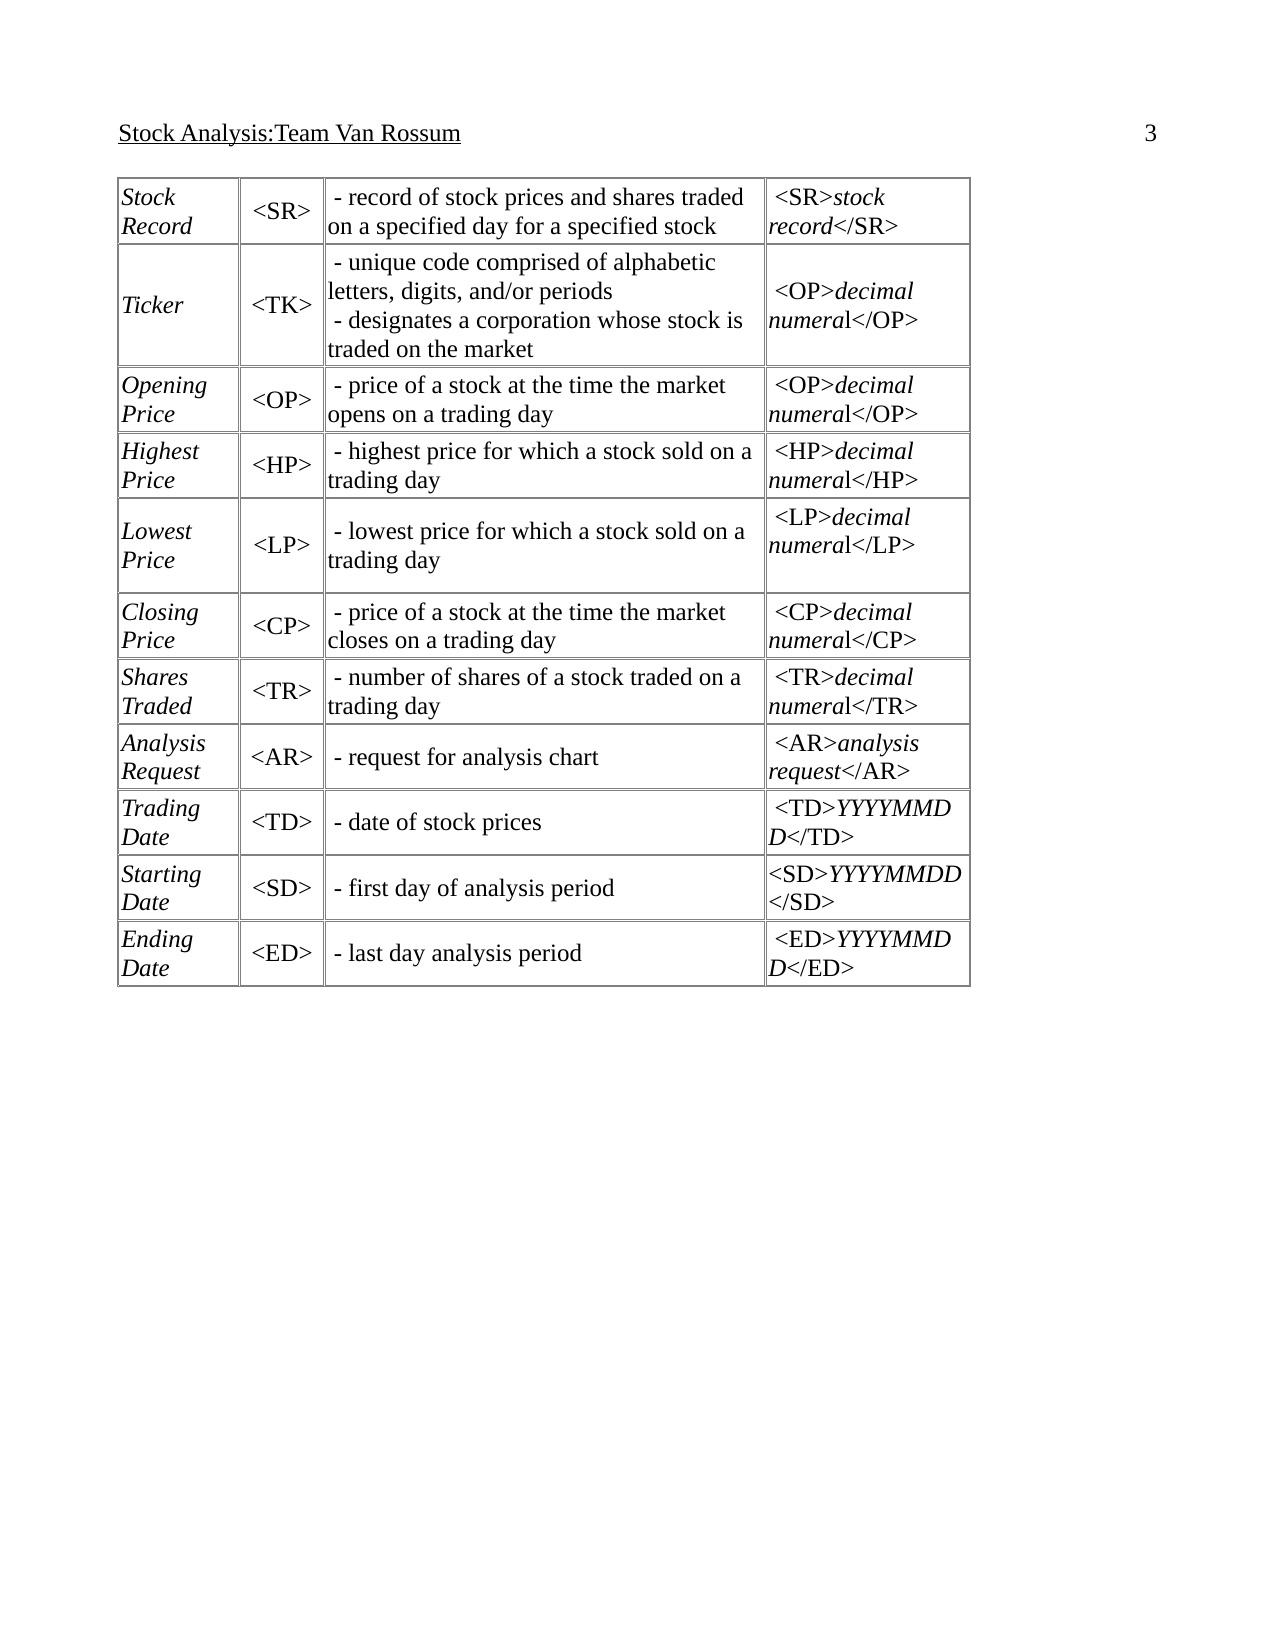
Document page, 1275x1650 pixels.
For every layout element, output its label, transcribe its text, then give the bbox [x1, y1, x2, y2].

table_cell - number of shares of a stock traded on a trading day [326, 660, 764, 722]
table_cell <ED>YYYYMMDD</ED> [767, 922, 969, 984]
table_cell Ending Date [119, 922, 238, 984]
table_cell Opening Price [119, 368, 238, 431]
table_cell - request for analysis chart [326, 725, 764, 788]
table_cell <OP>decimal numeral</OP> [767, 245, 969, 365]
table_cell <LP>decimal numeral</LP> [767, 499, 969, 591]
table_cell <TD>YYYYMMDD</TD> [767, 791, 969, 853]
table_cell <TR>decimal numeral</TR> [767, 660, 969, 722]
table_header Stock Record [119, 179, 238, 242]
table_cell <OP>decimal numeral</OP> [767, 368, 969, 431]
table_cell <OP> [241, 368, 323, 431]
table_cell - unique code comprised of alphabetic letters, digits, and/or periods - designates a corporation whose stock is traded on the market [326, 245, 764, 365]
table_cell Starting Date [119, 856, 238, 919]
table_cell Closing Price [119, 594, 238, 657]
table_cell - date of stock prices [326, 791, 764, 853]
table_header <SR>stock record</SR> [767, 179, 969, 242]
table_cell - price of a stock at the time the market closes on a trading day [326, 594, 764, 657]
table_cell Ticker [119, 245, 238, 365]
table_cell <CP> [241, 594, 323, 657]
table_cell - price of a stock at the time the market opens on a trading day [326, 368, 764, 431]
table_cell <LP> [241, 499, 323, 591]
table_cell <AR> [241, 725, 323, 788]
table_cell <HP> [241, 434, 323, 496]
table_cell <CP>decimal numeral</CP> [767, 594, 969, 657]
table_header <SR> [241, 179, 323, 242]
table_cell Shares Traded [119, 660, 238, 722]
table_cell Trading Date [119, 791, 238, 853]
table_cell Lowest Price [119, 499, 238, 591]
table_cell <HP>decimal numeral</HP> [767, 434, 969, 496]
table_header - record of stock prices and shares traded on a specified day for a specified stock [326, 179, 764, 242]
table_cell - last day analysis period [326, 922, 764, 984]
table_cell - first day of analysis period [326, 856, 764, 919]
table_cell <TR> [241, 660, 323, 722]
table_cell <AR>analysis request</AR> [767, 725, 969, 788]
table_cell Highest Price [119, 434, 238, 496]
table_cell <TK> [241, 245, 323, 365]
table_cell <SD> [241, 856, 323, 919]
table_cell Analysis Request [119, 725, 238, 788]
table_cell - highest price for which a stock sold on a trading day [326, 434, 764, 496]
table_cell <TD> [241, 791, 323, 853]
table_cell <ED> [241, 922, 323, 984]
table_cell <SD>YYYYMMDD</SD> [767, 856, 969, 919]
table_cell - lowest price for which a stock sold on a trading day [326, 499, 764, 591]
